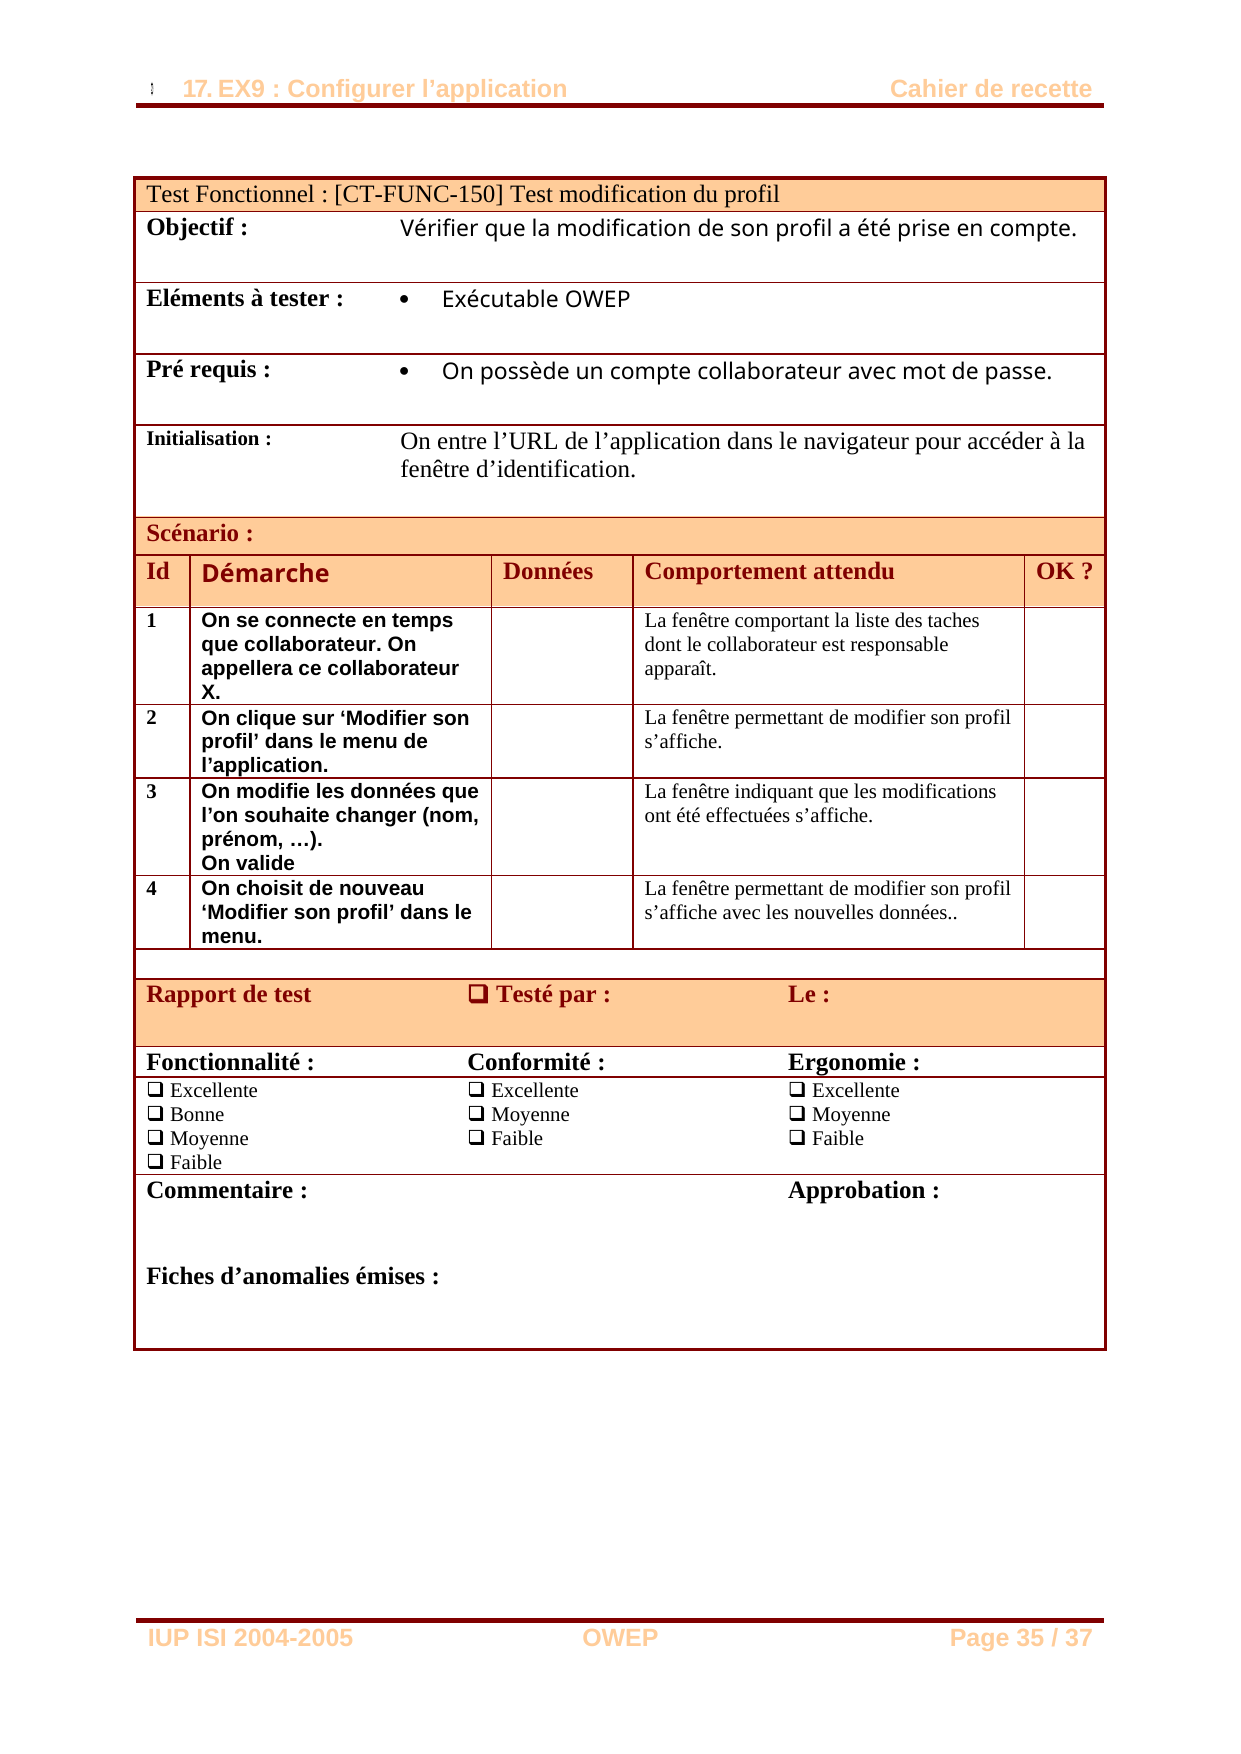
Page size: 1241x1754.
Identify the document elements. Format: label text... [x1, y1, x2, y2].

table_cell La fenêtre permettant de modifier son profil s’affiche avec les nouvelles données.. [634, 876, 1024, 948]
table_cell [1025, 705, 1104, 777]
table_cell 3 [136, 779, 189, 874]
table_cell La fenêtre permettant de modifier son profil s’affiche. [634, 705, 1024, 777]
table_cell [136, 483, 389, 516]
table_cell Le : [777, 980, 1104, 1046]
table_cell [1025, 779, 1104, 874]
table_cell [492, 779, 632, 874]
table_cell On modifie les données que l’on souhaite changer (nom, prénom, …). On valide [191, 779, 491, 874]
table_cell Données [492, 556, 632, 606]
table_cell [389, 391, 1104, 424]
table_cell 1 [136, 608, 189, 704]
table_cell La fenêtre comportant la liste des taches dont le collaborateur est responsable apparaît. [634, 608, 1024, 704]
table_cell Id [136, 556, 189, 606]
table_cell Démarche [191, 556, 491, 606]
table_cell [136, 391, 389, 424]
table_cell OK ? [1025, 556, 1104, 606]
table_cell Eléments à tester : [136, 283, 389, 320]
table_cell 2 [136, 705, 189, 777]
table_cell [389, 483, 1104, 516]
table_cell  Excellente  Bonne  Moyenne  Faible [136, 1078, 456, 1174]
table_cell  Excellente  Moyenne  Faible [777, 1078, 1104, 1174]
table_cell On clique sur ‘Modifier son profil’ dans le menu de l’application. [191, 705, 491, 777]
table_cell [389, 249, 1104, 282]
table_cell On choisit de nouveau ‘Modifier son profil’ dans le menu. [191, 876, 491, 948]
table_cell La fenêtre indiquant que les modifications ont été effectuées s’affiche. [634, 779, 1024, 874]
table_cell Objectif : [136, 212, 389, 249]
table_cell Initialisation : [136, 426, 389, 483]
table_cell Ergonomie : [777, 1047, 1104, 1076]
table_cell [492, 876, 632, 948]
table_cell On se connecte en temps que collaborateur. On appellera ce collaborateur X. [191, 608, 491, 704]
table_cell Pré requis : [136, 355, 389, 391]
table_cell On possède un compte collaborateur avec mot de passe. [389, 355, 1104, 391]
table_cell 4 [136, 876, 189, 948]
table_cell [1025, 876, 1104, 948]
table_cell Scénario : [136, 518, 1104, 554]
table_cell [492, 608, 632, 704]
table_cell  Excellente  Moyenne  Faible [456, 1078, 777, 1174]
table_header Test Fonctionnel : [CT-FUNC-150] Test modification du profil [136, 180, 1104, 211]
table_cell Approbation : [777, 1175, 1104, 1347]
table_cell Comportement attendu [634, 556, 1024, 606]
table_cell Rapport de test [136, 980, 456, 1046]
table_cell Fonctionnalité : [136, 1047, 456, 1076]
table_cell [136, 950, 1104, 978]
table_cell [389, 320, 1104, 353]
table_cell [136, 320, 389, 353]
table_cell Commentaire : Fiches d’anomalies émises : [136, 1175, 777, 1347]
table_cell [136, 249, 389, 282]
table_cell Conformité : [456, 1047, 777, 1076]
table_cell [492, 705, 632, 777]
table_cell [1025, 608, 1104, 704]
table_cell  Testé par : [456, 980, 777, 1046]
table_cell Vérifier que la modification de son profil a été prise en compte. [389, 212, 1104, 249]
table_cell On entre l’URL de l’application dans le navigateur pour accéder à la fenêtre d’identification. [389, 426, 1104, 483]
table_cell Exécutable OWEP [389, 283, 1104, 320]
